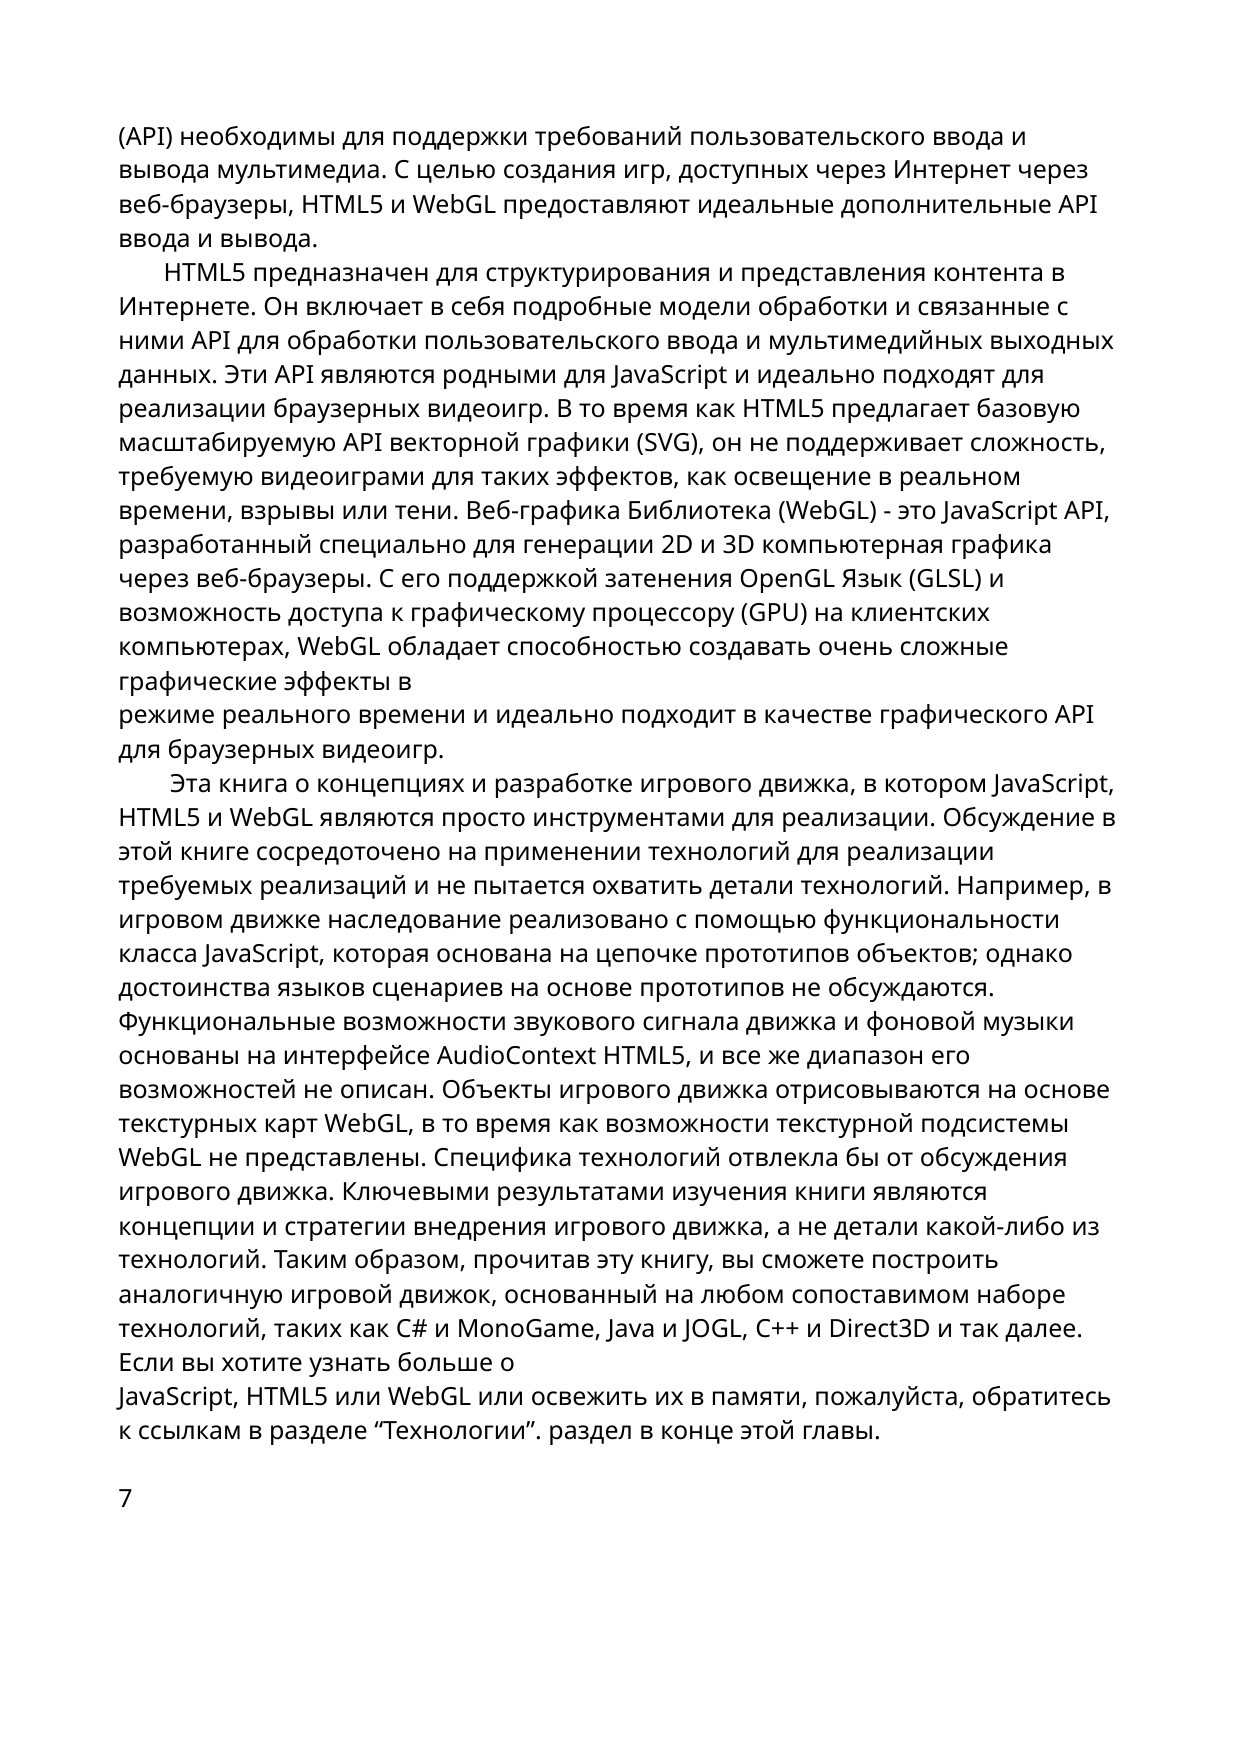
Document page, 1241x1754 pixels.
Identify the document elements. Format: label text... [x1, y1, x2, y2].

text (API) необходимы для поддержки требований пользовательского ввода и вывода мультимедиа. С целью создания игр, доступных через Интернет через веб-браузеры, HTML5 и WebGL предоставляют идеальные дополнительные API ввода и вывода. [118, 118, 1122, 254]
text реализации браузерных видеоигр. В то время как HTML5 предлагает базовую масштабируемую API векторной графики (SVG), он не поддерживает сложность, требуемую видеоиграми для таких эффектов, как освещение в реальном времени, взрывы или тени. Веб-графика Библиотека (WebGL) - это JavaScript API, разработанный специально для генерации 2D и 3D компьютерная графика через веб-браузеры. С его поддержкой затенения OpenGL Язык (GLSL) и возможность доступа к графическому процессору (GPU) на клиентских компьютерах, WebGL обладает способностью создавать очень сложные графические эффекты в [118, 391, 1122, 697]
text режиме реального времени и идеально подходит в качестве графического API для браузерных видеоигр. [118, 697, 1122, 765]
text HTML5 предназначен для структурирования и представления контента в Интернете. Он включает в себя подробные модели обработки и связанные с ними API для обработки пользовательского ввода и мультимедийных выходных данных. Эти API являются родными для JavaScript и идеально подходят для [118, 254, 1122, 391]
text JavaScript, HTML5 или WebGL или освежить их в памяти, пожалуйста, обратитесь к ссылкам в разделе “Технологии”. раздел в конце этой главы. [118, 1378, 1122, 1447]
text 7 [118, 1447, 1122, 1515]
text HTML5 и WebGL являются просто инструментами для реализации. Обсуждение в этой книге сосредоточено на применении технологий для реализации требуемых реализаций и не пытается охватить детали технологий. Например, в игровом движке наследование реализовано с помощью функциональности класса JavaScript, которая основана на цепочке прототипов объектов; однако достоинства языков сценариев на основе прототипов не обсуждаются. Функциональные возможности звукового сигнала движка и фоновой музыки основаны на интерфейсе AudioContext HTML5, и все же диапазон его возможностей не описан. Объекты игрового движка отрисовываются на основе текстурных карт WebGL, в то время как возможности текстурной подсистемы WebGL не представлены. Специфика технологий отвлекла бы от обсуждения игрового движка. Ключевыми результатами изучения книги являются концепции и стратегии внедрения игрового движка, а не детали какой-либо из технологий. Таким образом, прочитав эту книгу, вы сможете построить аналогичную игровой движок, основанный на любом сопоставимом наборе технологий, таких как C# и MonoGame, Java и JOGL, C++ и Direct3D и так далее. Если вы хотите узнать больше о [118, 799, 1122, 1378]
text Эта книга о концепциях и разработке игрового движка, в котором JavaScript, [118, 765, 1122, 799]
